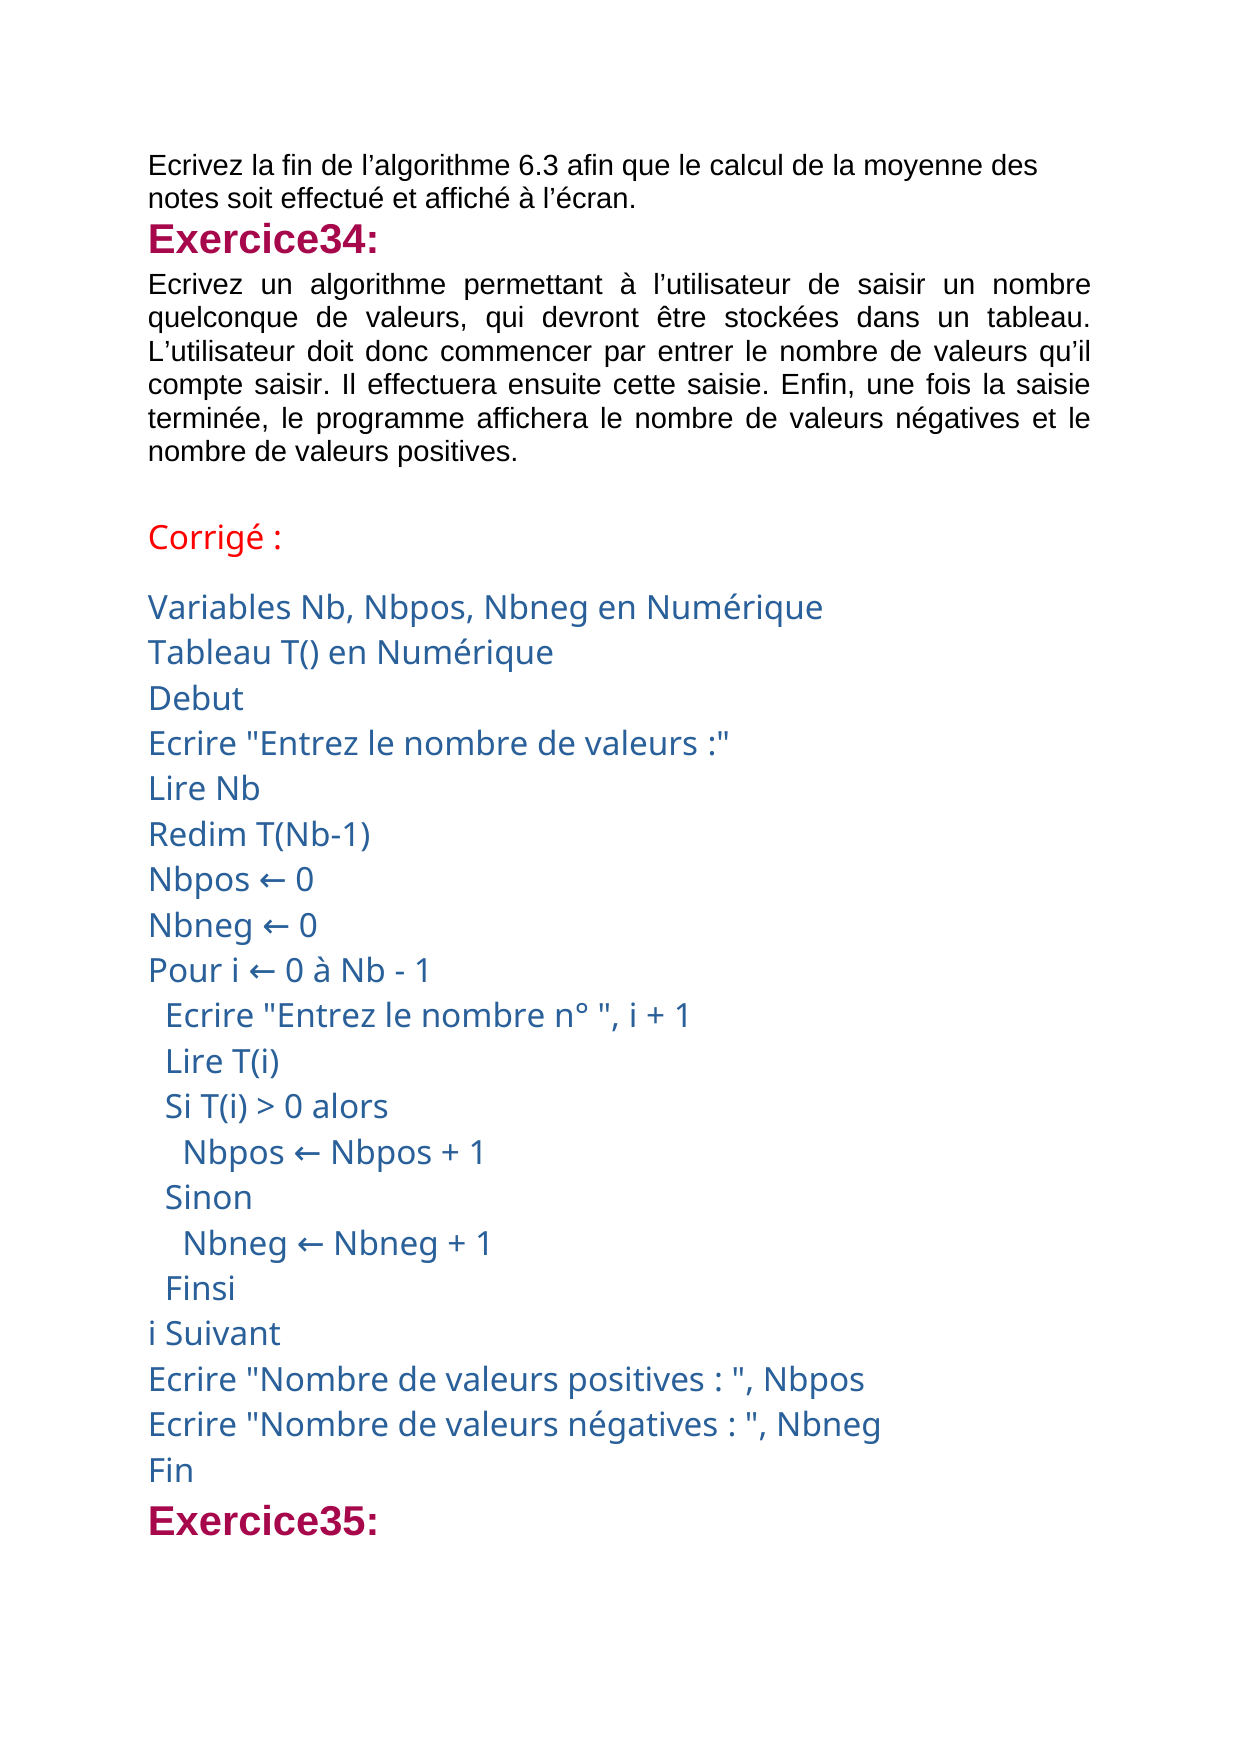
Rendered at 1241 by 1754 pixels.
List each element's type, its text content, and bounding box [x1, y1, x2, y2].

text Exercice34: [148, 215, 1093, 263]
text Ecrivez un algorithme permettant à l’utilisateur de saisir un nombre quelconque de valeurs, qui devront être stockées dans un tableau. L’utilisateur doit donc commencer par entrer le nombre de valeurs qu’il compte saisir. Il effectuera ensuite cette saisie. Enfin, une fois la saisie terminée, le programme affichera le nombre de valeurs négatives et le nombre de valeurs positives. [148, 267, 1093, 468]
text Variables Nb, Nbpos, Nbneg en Numérique Tableau T() en Numérique Debut Ecrire "Entrez le nombre de valeurs :" Lire Nb Redim T(Nb-1) Nbpos ← 0 Nbneg ← 0 Pour i ← 0 à Nb - 1 Ecrire "Entrez le nombre n° ", i + 1 Lire T(i) Si T(i) > 0 alors Nbpos ← Nbpos + 1 Sinon Nbneg ← Nbneg + 1 Finsi i Suivant Ecrire "Nombre de valeurs positives : ", Nbpos Ecrire "Nombre de valeurs négatives : ", Nbneg Fin [148, 583, 1093, 1492]
text Corrigé : [148, 514, 1093, 559]
text Exercice35: [148, 1496, 1093, 1544]
text Ecrivez la fin de l’algorithme 6.3 afin que le calcul de la moyenne des notes soit effectué et affiché à l’écran. [148, 148, 1093, 215]
